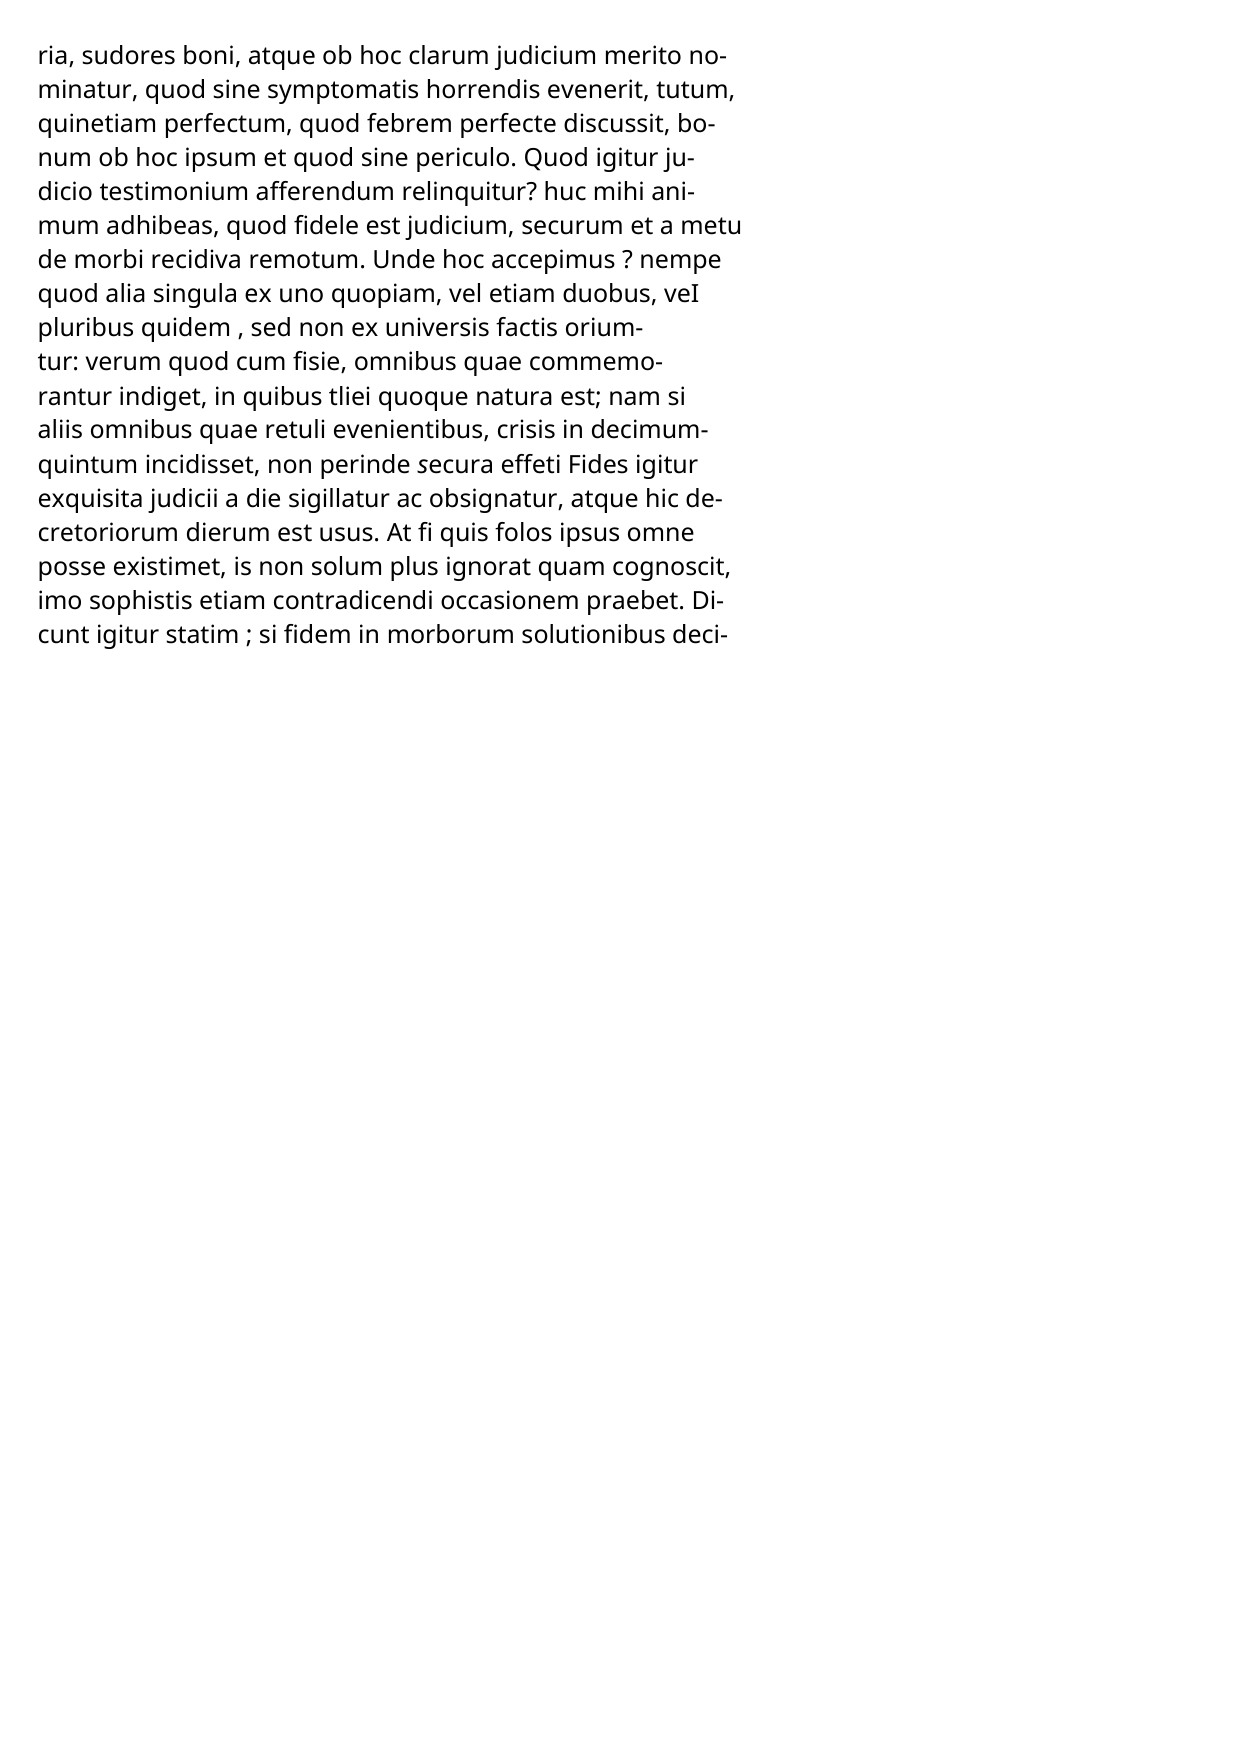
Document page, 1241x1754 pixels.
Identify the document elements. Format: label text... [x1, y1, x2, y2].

text ria, sudores boni, atque ob hoc clarum judicium merito no- minatur, quod sine symptomatis horrendis evenerit, tutum, quinetiam perfectum, quod febrem perfecte discussit, bo- num ob hoc ipsum et quod sine periculo. Quod igitur ju- dicio testimonium afferendum relinquitur? huc mihi ani- mum adhibeas, quod fidele est judicium, securum et a metu de morbi recidiva remotum. Unde hoc accepimus ? nempe quod alia singula ex uno quopiam, vel etiam duobus, veI pluribus quidem , sed non ex universis factis orium- tur: verum quod cum fisie, omnibus quae commemo- rantur indiget, in quibus tliei quoque natura est; nam si aliis omnibus quae retuli evenientibus, crisis in decimum- quintum incidisset, non perinde secura effeti Fides igitur exquisita judicii a die sigillatur ac obsignatur, atque hic de- cretoriorum dierum est usus. At fi quis folos ipsus omne posse existimet, is non solum plus ignorat quam cognoscit, imo sophistis etiam contradicendi occasionem praebet. Di- cunt igitur statim ; si fidem in morborum solutionibus deci- [37, 37, 1203, 651]
